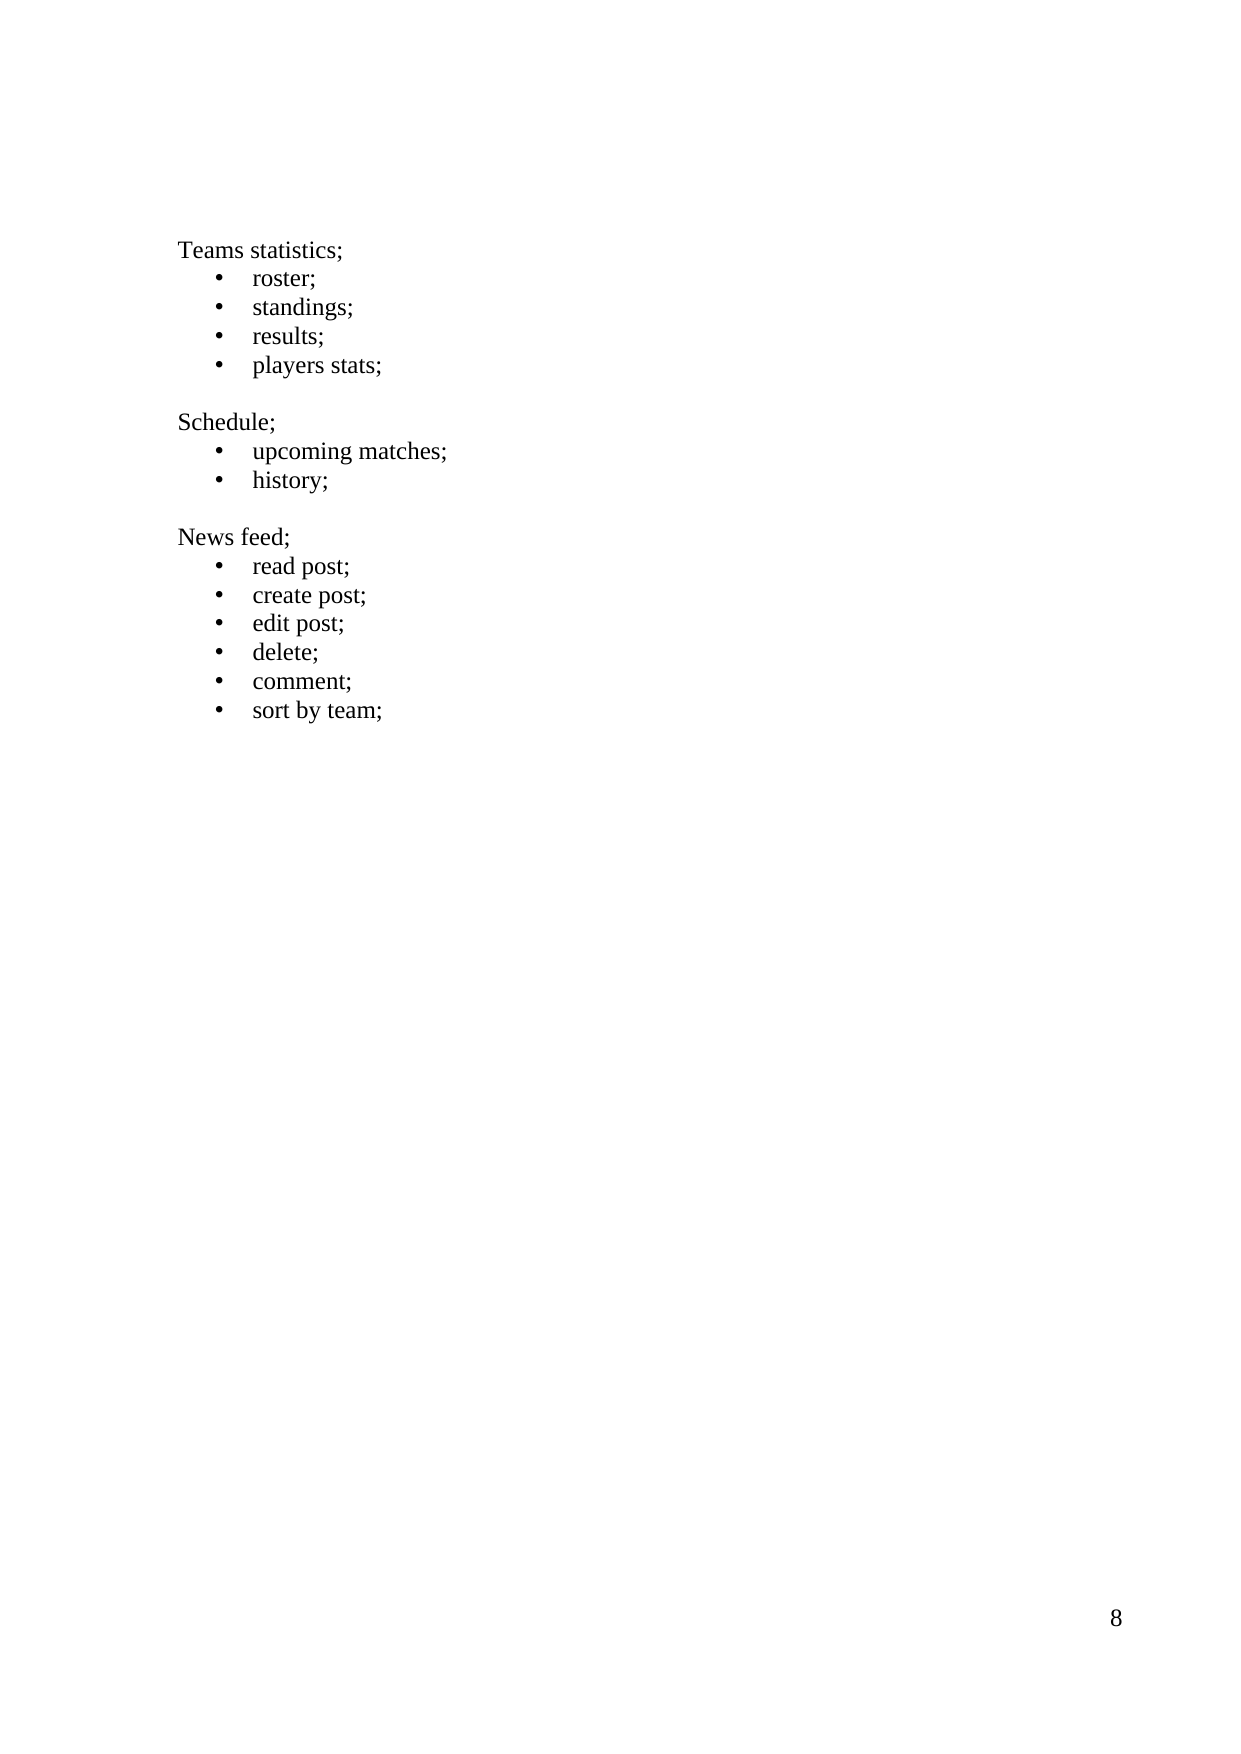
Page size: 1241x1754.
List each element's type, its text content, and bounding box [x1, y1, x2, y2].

list history; [215, 465, 1122, 493]
list standings; [215, 292, 1122, 321]
list roster; [215, 263, 1122, 292]
list create post; [215, 580, 1122, 608]
list sort by team; [215, 695, 1122, 723]
list read post; [215, 551, 1122, 580]
list results; [215, 321, 1122, 350]
text News feed; [177, 522, 1122, 551]
list upcoming matches; [215, 436, 1122, 465]
list comment; [215, 666, 1122, 695]
list players stats; [215, 350, 1122, 378]
text Teams statistics; [177, 235, 1122, 263]
text Schedule; [177, 407, 1122, 436]
list delete; [215, 637, 1122, 666]
list edit post; [215, 608, 1122, 637]
